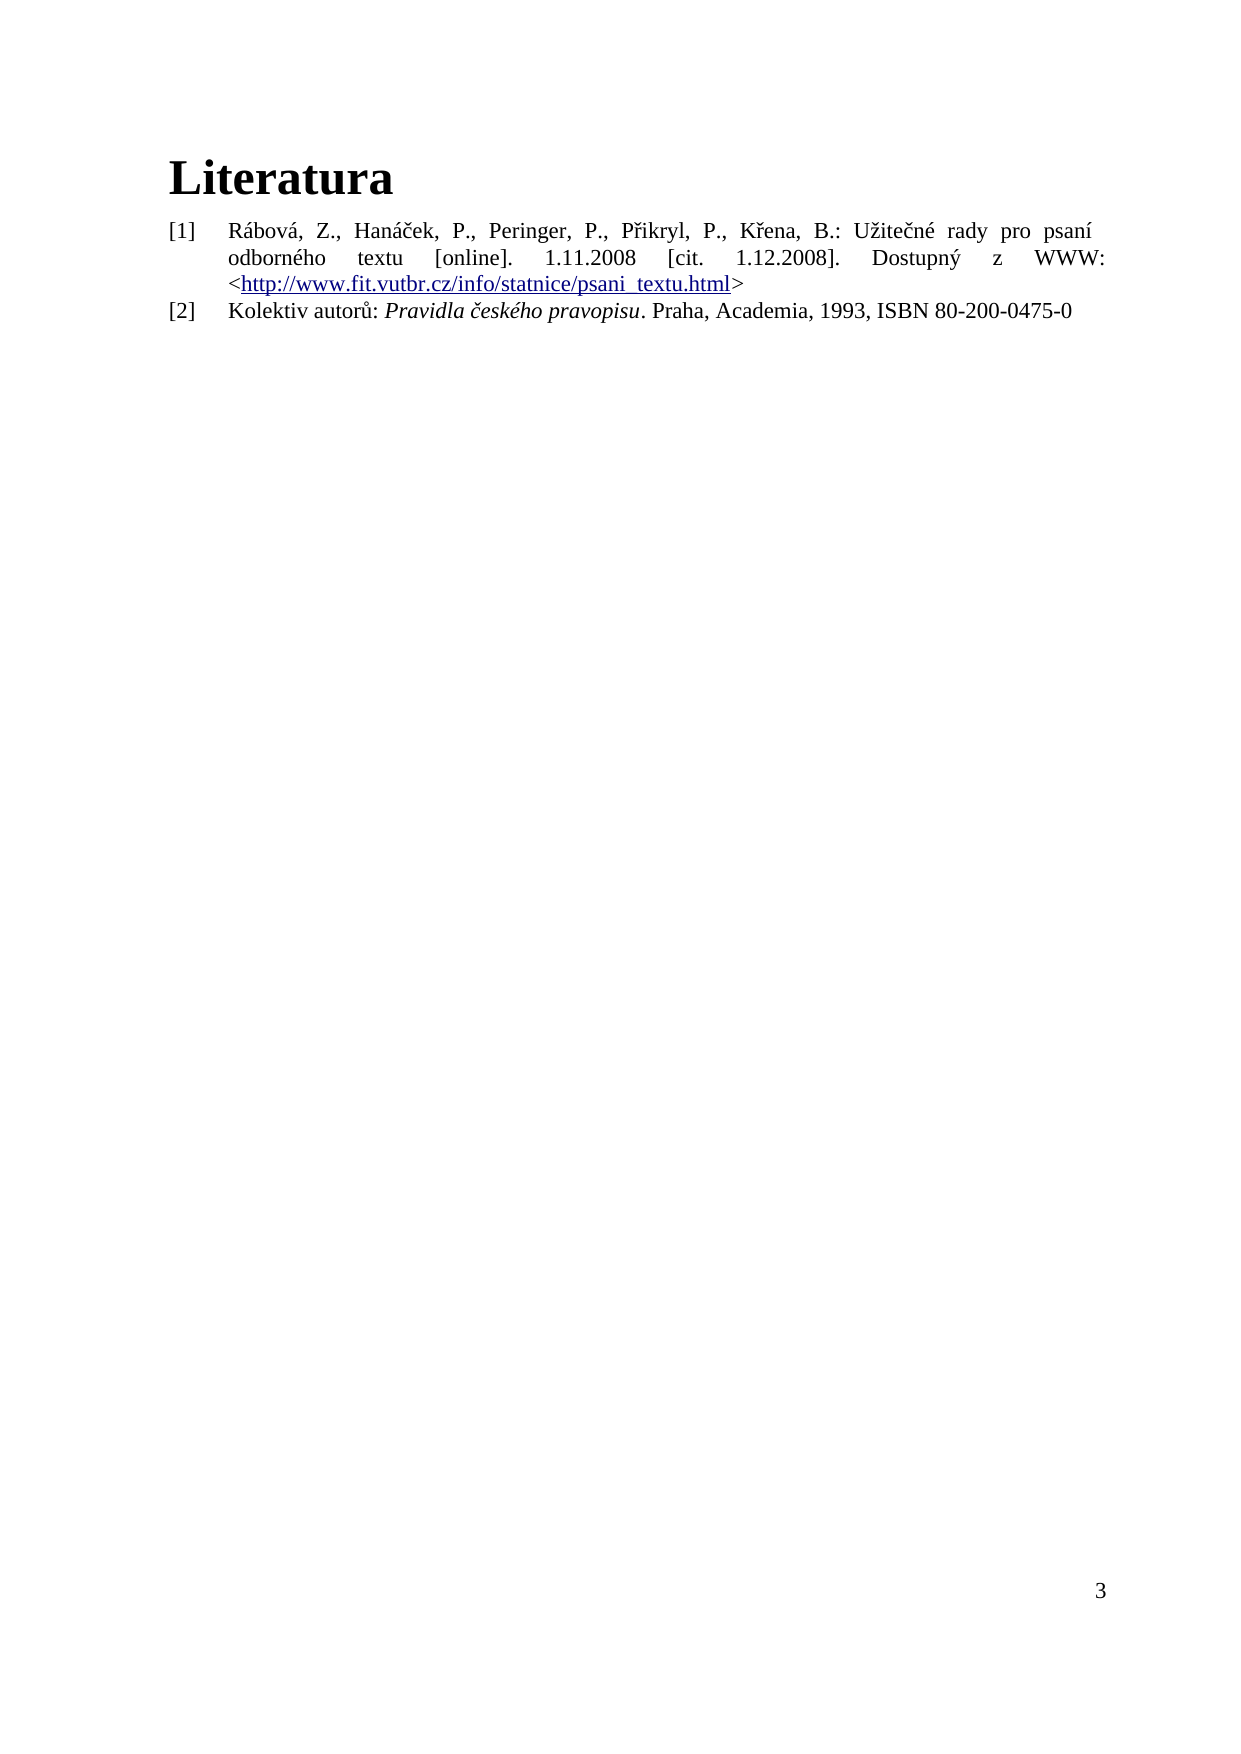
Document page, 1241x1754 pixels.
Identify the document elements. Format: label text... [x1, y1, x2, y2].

text Literatura [169, 148, 1106, 205]
text [2] Kolektiv autorů: Pravidla českého pravopisu. Praha, Academia, 1993, ISBN 80-200-0475-0 [169, 297, 1106, 323]
text [1] Rábová, Z., Hanáček, P., Peringer, P., Přikryl, P., Křena, B.: Užitečné rady pro psaní odborného textu [online]. 1.11.2008 [cit. 1.12.2008]. Dostupný z WWW: <http://www.fit.vutbr.cz/info/statnice/psani_textu.html> [169, 218, 1106, 297]
